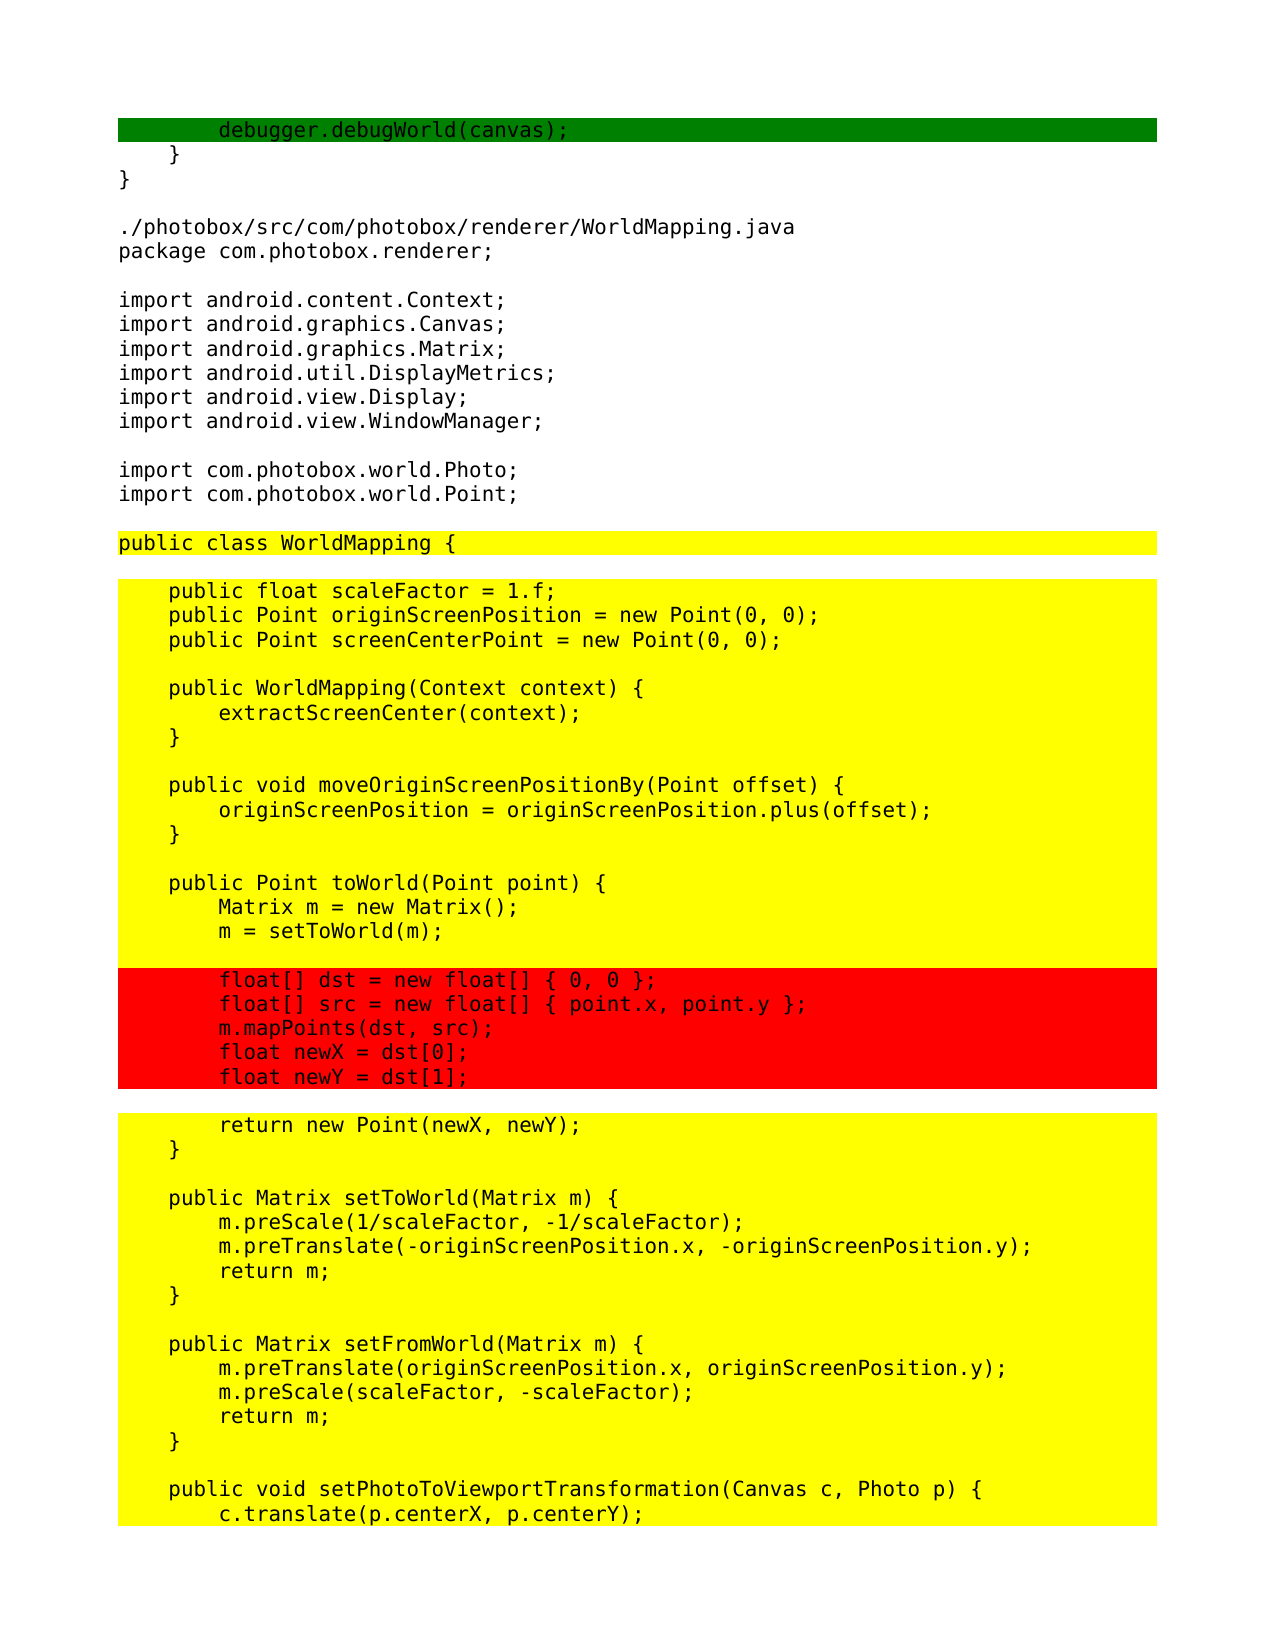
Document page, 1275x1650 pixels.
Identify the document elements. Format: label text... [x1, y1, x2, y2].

text import android.graphics.Canvas; [118, 312, 1157, 337]
text public Matrix setToWorld(Matrix m) { [118, 1186, 1157, 1210]
text public Point toWorld(Point point) { [118, 871, 1157, 895]
text float[] src = new float[] { point.x, point.y }; [118, 992, 1157, 1016]
text return m; [118, 1404, 1157, 1429]
text m = setToWorld(m); [118, 919, 1157, 943]
text m.preScale(scaleFactor, -scaleFactor); [118, 1380, 1157, 1404]
text public void setPhotoToViewportTransformation(Canvas c, Photo p) { [118, 1477, 1157, 1502]
text return new Point(newX, newY); [118, 1113, 1157, 1137]
text m.preScale(1/scaleFactor, -1/scaleFactor); [118, 1210, 1157, 1234]
text public class WorldMapping { [118, 531, 1157, 555]
text m.mapPoints(dst, src); [118, 1016, 1157, 1040]
text ./photobox/src/com/photobox/renderer/WorldMapping.java [118, 215, 1157, 239]
text import android.view.WindowManager; [118, 409, 1157, 434]
text import android.view.Display; [118, 385, 1157, 409]
text float[] dst = new float[] { 0, 0 }; [118, 968, 1157, 992]
text m.preTranslate(-originScreenPosition.x, -originScreenPosition.y); [118, 1234, 1157, 1259]
text } [118, 1283, 1157, 1307]
text return m; [118, 1259, 1157, 1283]
text } [118, 142, 1157, 167]
text } [118, 1429, 1157, 1453]
text } [118, 167, 1157, 191]
text float newY = dst[1]; [118, 1065, 1157, 1089]
text public Point screenCenterPoint = new Point(0, 0); [118, 628, 1157, 652]
text m.preTranslate(originScreenPosition.x, originScreenPosition.y); [118, 1356, 1157, 1380]
text public WorldMapping(Context context) { [118, 676, 1157, 701]
text public float scaleFactor = 1.f; [118, 579, 1157, 603]
text debugger.debugWorld(canvas); [118, 118, 1157, 142]
text } [118, 822, 1157, 846]
text } [118, 1137, 1157, 1162]
text import android.content.Context; [118, 288, 1157, 312]
text public void moveOriginScreenPositionBy(Point offset) { [118, 773, 1157, 798]
text package com.photobox.renderer; [118, 239, 1157, 264]
text import android.util.DisplayMetrics; [118, 361, 1157, 385]
text import com.photobox.world.Photo; [118, 458, 1157, 482]
text c.translate(p.centerX, p.centerY); [118, 1502, 1157, 1526]
text float newX = dst[0]; [118, 1040, 1157, 1065]
text Matrix m = new Matrix(); [118, 895, 1157, 919]
text originScreenPosition = originScreenPosition.plus(offset); [118, 798, 1157, 822]
text import android.graphics.Matrix; [118, 337, 1157, 361]
text } [118, 725, 1157, 749]
text public Point originScreenPosition = new Point(0, 0); [118, 603, 1157, 628]
text public Matrix setFromWorld(Matrix m) { [118, 1332, 1157, 1356]
text import com.photobox.world.Point; [118, 482, 1157, 506]
text extractScreenCenter(context); [118, 701, 1157, 725]
